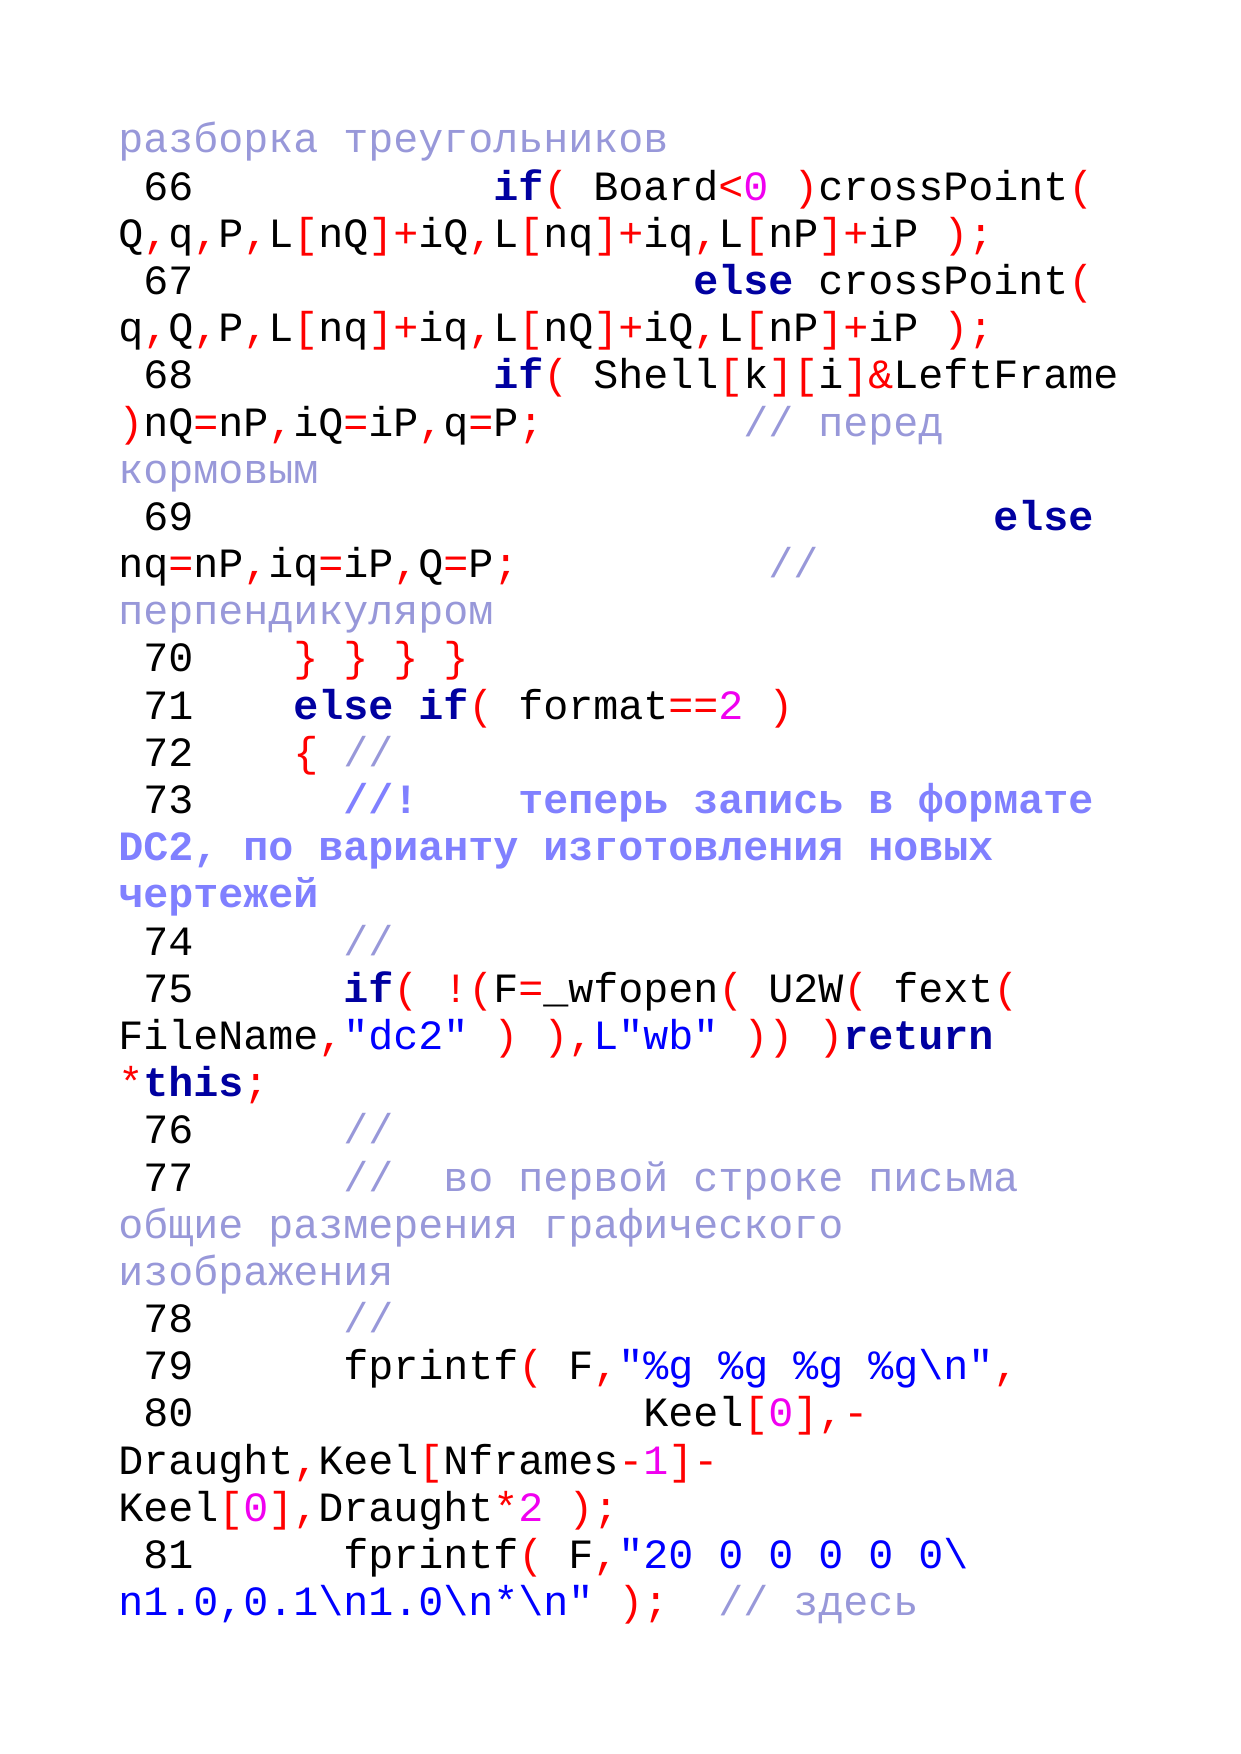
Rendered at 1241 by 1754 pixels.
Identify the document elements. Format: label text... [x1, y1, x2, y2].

subtitle 79 fprintf( F,"%g %g %g %g\n", [118, 1345, 343, 1392]
subtitle 78 // [118, 1298, 1122, 1345]
subtitle 70 } } } } [118, 637, 1122, 684]
subtitle разборка треугольников [118, 118, 1122, 165]
subtitle 67 else crossPoint( q,Q,P,L[nq]+iq,L[nQ]+iQ,L[nP]+iP ); [943, 260, 1122, 354]
subtitle 79 fprintf( F,"%g %g %g %g\n", [593, 1345, 1122, 1392]
subtitle 68 if( Shell[k][i]&LeftFrame )nQ=nP,iQ=iP,q=P; // перед кормовым [118, 354, 1122, 496]
subtitle 76 // [118, 1109, 1122, 1156]
subtitle 67 else crossPoint( q,Q,P,L[nq]+iq,L[nQ]+iQ,L[nP]+iP ); [118, 260, 868, 354]
subtitle 72 { // [118, 732, 1122, 779]
subtitle 69 else nq=nP,iq=iP,Q=P; // перпендикуляром [118, 496, 1122, 637]
subtitle 75 if( !(F=_wfopen( U2W( fext( FileName,"dc2" ) ),L"wb" )) )return *this; [118, 967, 1122, 1109]
subtitle 81 fprintf( F,"20 0 0 0 0 0\n1.0,0.1\n1.0\n*\n" ); // здесь [118, 1534, 1122, 1628]
subtitle 79 fprintf( F,"%g %g %g %g\n", [518, 1345, 568, 1392]
subtitle 80 Keel[0],-Draught,Keel[Nframes-1]-Keel[0],Draught*2 ); [118, 1392, 1122, 1534]
subtitle 73 //! теперь запись в формате DС2, по варианту изготовления новых чертежей [118, 779, 1122, 920]
subtitle 66 if( Board<0 )crossPoint( Q,q,P,L[nQ]+iQ,L[nq]+iq,L[nP]+iP ); [118, 165, 1122, 260]
subtitle 71 else if( format==2 ) [668, 684, 1122, 732]
subtitle 71 else if( format==2 ) [118, 684, 518, 732]
subtitle 77 // во первой строке письма общие размерения графического изображения [118, 1156, 1122, 1298]
subtitle 74 // [118, 920, 1122, 967]
